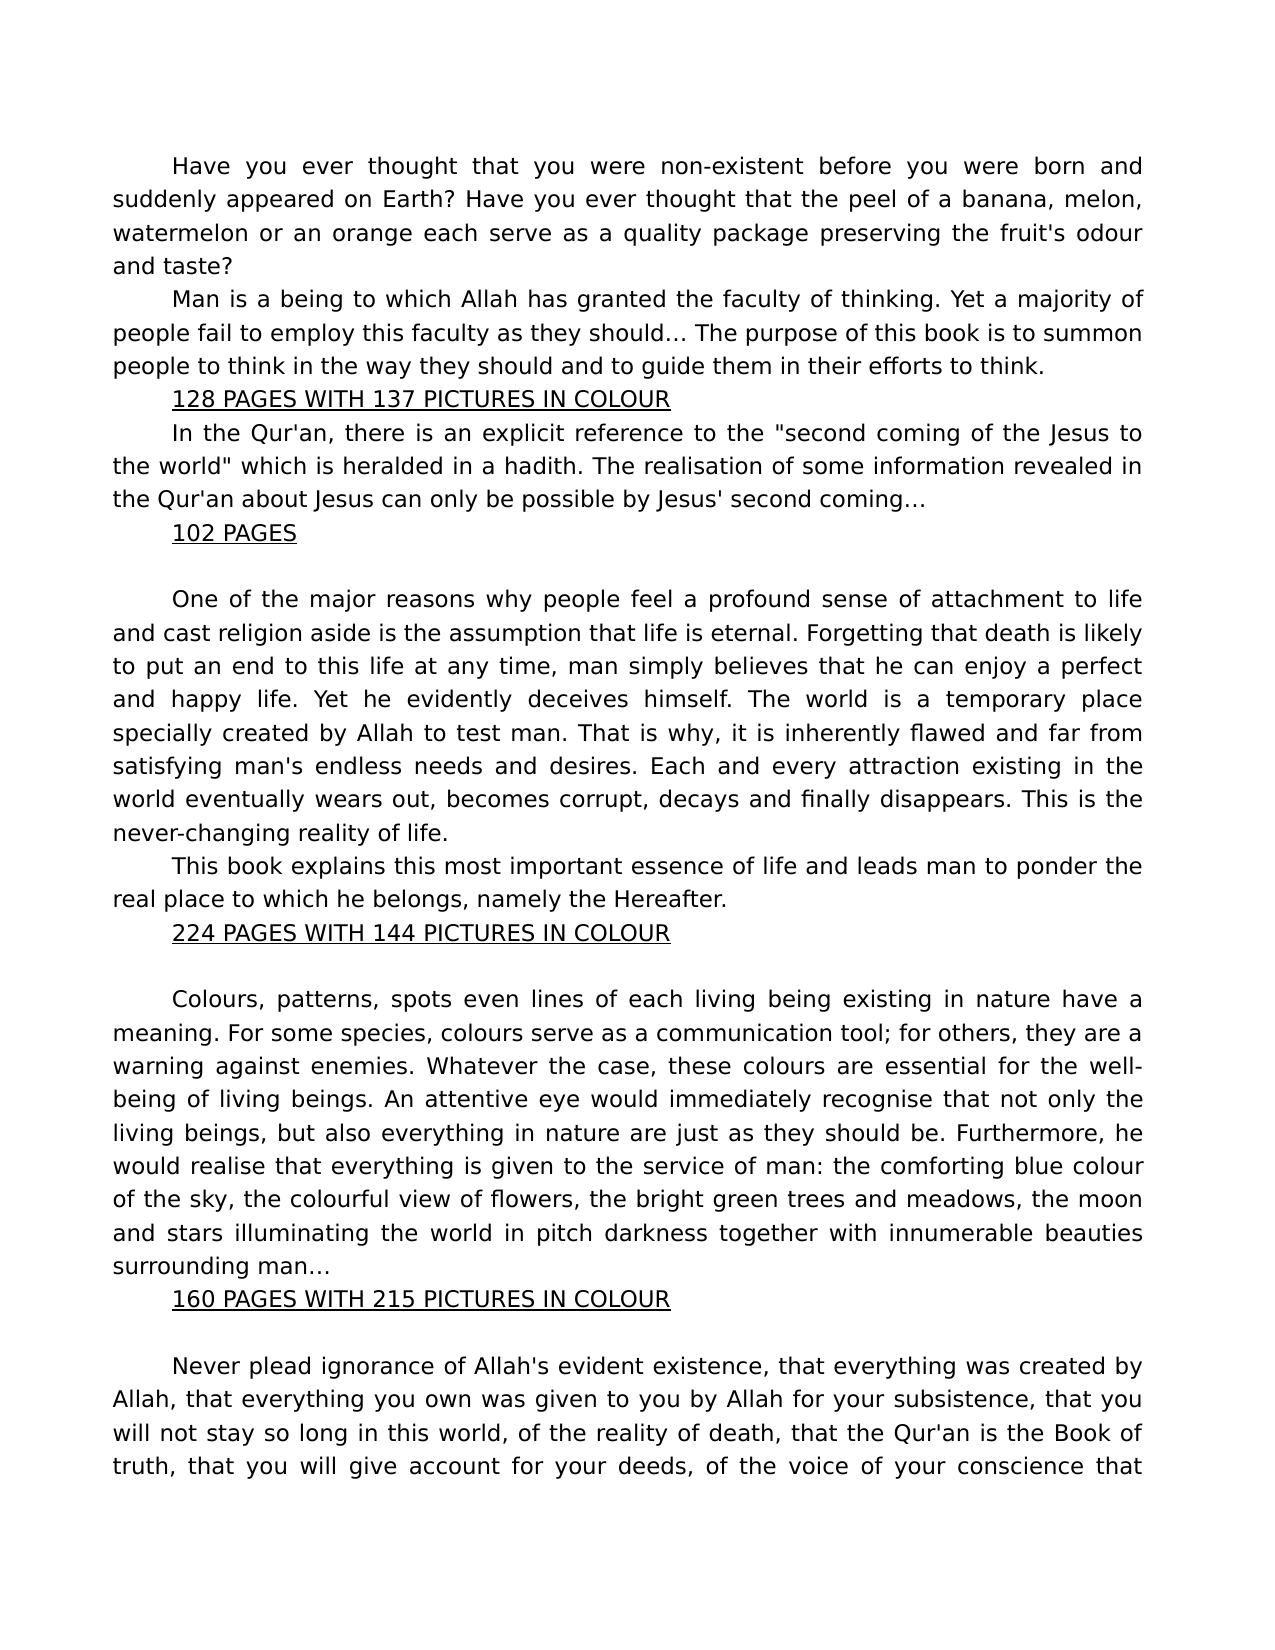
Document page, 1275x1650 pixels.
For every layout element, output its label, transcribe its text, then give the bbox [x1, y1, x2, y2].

text 128 PAGES WITH 137 PICTURES IN COLOUR [112, 381, 1145, 414]
text 102 PAGES [112, 514, 1145, 548]
text Have you ever thought that you were non-existent before you were born and suddenly appeared on Earth? Have you ever thought that the peel of a banana, melon, watermelon or an orange each serve as a quality package preserving the fruit's odour and taste? [112, 148, 1145, 281]
text In the Qur'an, there is an explicit reference to the "second coming of the Jesus to the world" which is heralded in a hadith. The realisation of some information revealed in the Qur'an about Jesus can only be possible by Jesus' second coming… [112, 414, 1145, 514]
text This book explains this most important essence of life and leads man to ponder the real place to which he belongs, namely the Hereafter. [112, 848, 1145, 914]
text Never plead ignorance of Allah's evident existence, that everything was created by Allah, that everything you own was given to you by Allah for your subsistence, that you will not stay so long in this world, of the reality of death, that the Qur'an is the Book of truth, that you will give account for your deeds, of the voice of your conscience that [112, 1348, 1145, 1481]
text Colours, patterns, spots even lines of each living being existing in nature have a meaning. For some species, colours serve as a communication tool; for others, they are a warning against enemies. Whatever the case, these colours are essential for the well-being of living beings. An attentive eye would immediately recognise that not only the living beings, but also everything in nature are just as they should be. Furthermore, he would realise that everything is given to the service of man: the comforting blue colour of the sky, the colourful view of flowers, the bright green trees and meadows, the moon and stars illuminating the world in pitch darkness together with innumerable beauties surrounding man… [112, 981, 1145, 1281]
text Man is a being to which Allah has granted the faculty of thinking. Yet a majority of people fail to employ this faculty as they should… The purpose of this book is to summon people to think in the way they should and to guide them in their efforts to think. [112, 281, 1145, 381]
text 160 PAGES WITH 215 PICTURES IN COLOUR [112, 1281, 1145, 1314]
text One of the major reasons why people feel a profound sense of attachment to life and cast religion aside is the assumption that life is eternal. Forgetting that death is likely to put an end to this life at any time, man simply believes that he can enjoy a perfect and happy life. Yet he evidently deceives himself. The world is a temporary place specially created by Allah to test man. That is why, it is inherently flawed and far from satisfying man's endless needs and desires. Each and every attraction existing in the world eventually wears out, becomes corrupt, decays and finally disappears. This is the never-changing reality of life. [112, 581, 1145, 848]
text 224 PAGES WITH 144 PICTURES IN COLOUR [112, 914, 1145, 948]
